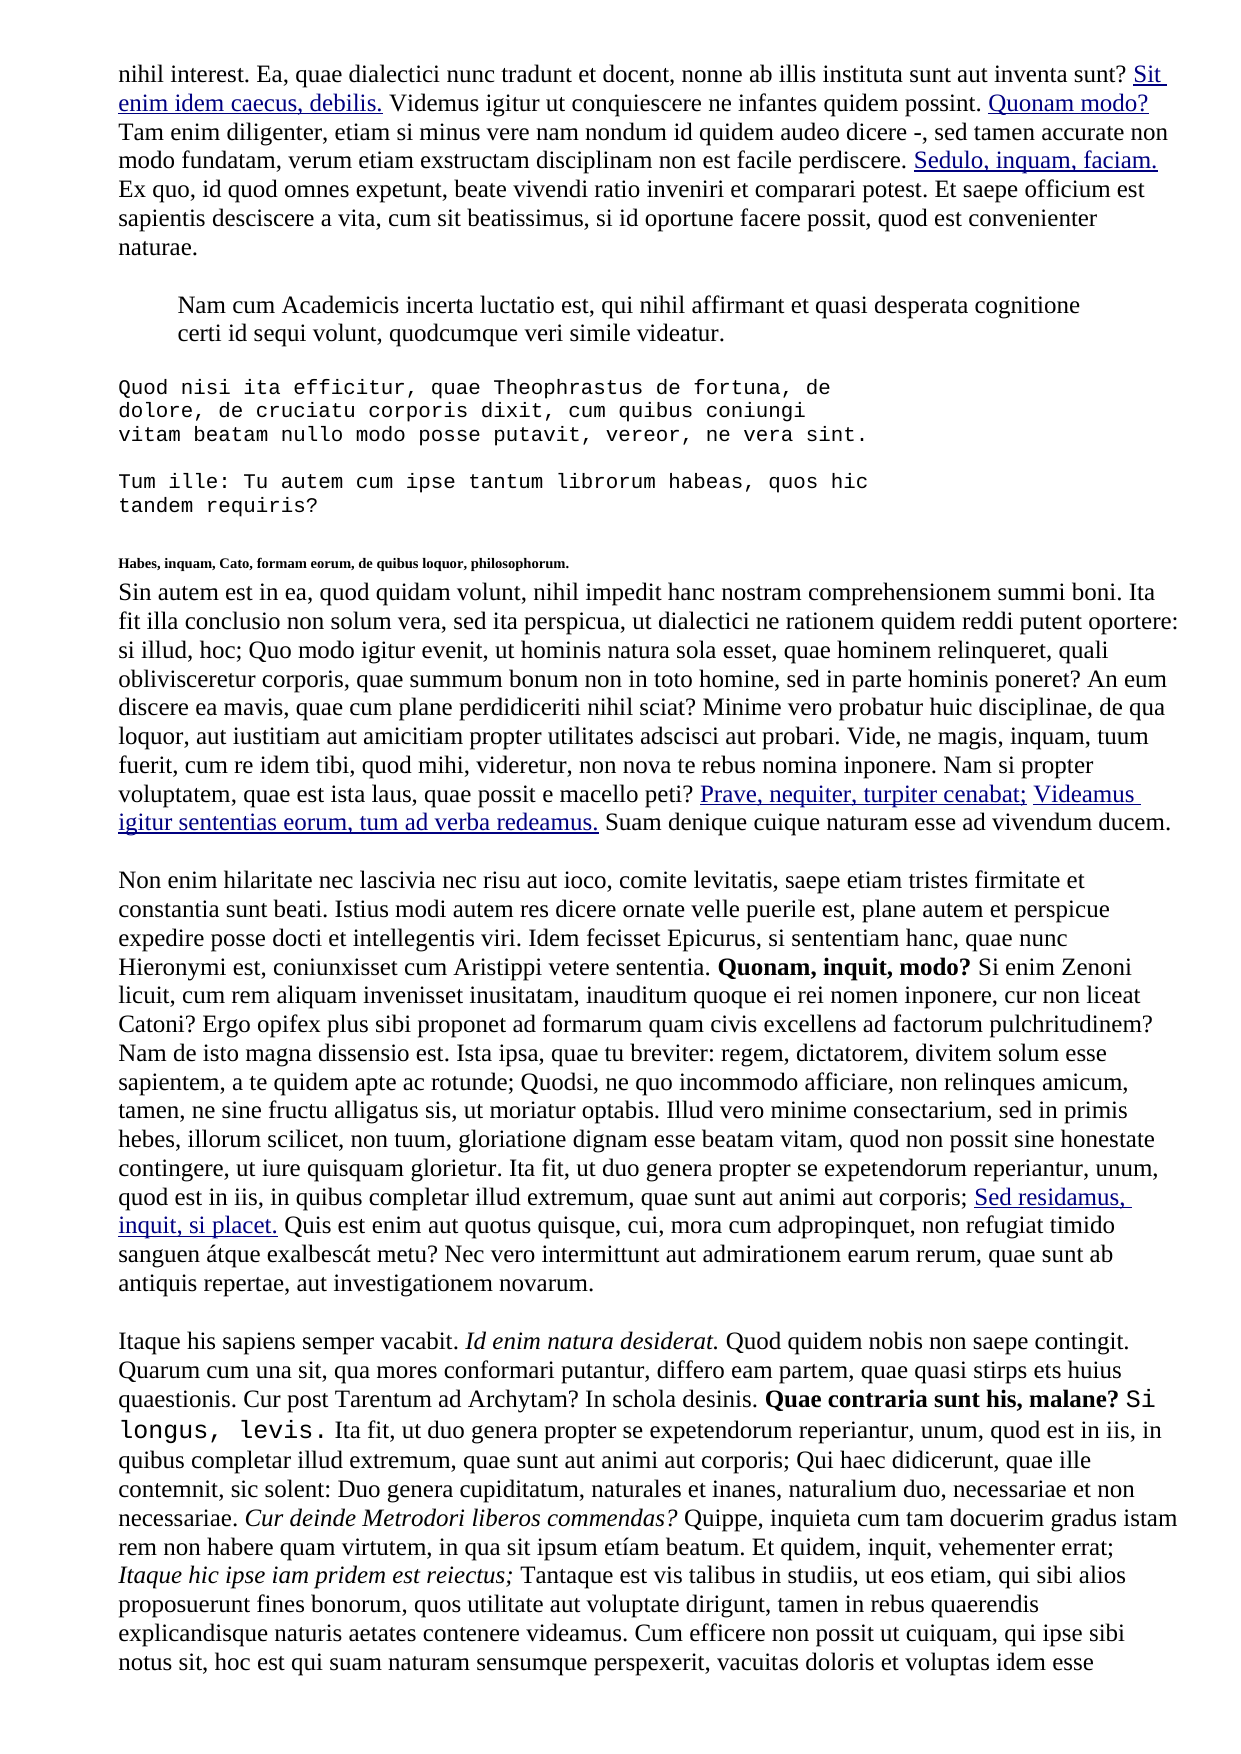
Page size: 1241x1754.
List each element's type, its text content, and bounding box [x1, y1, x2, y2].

text Sin autem est in ea, quod quidam volunt, nihil impedit hanc nostram comprehensionem summi boni. Ita fit illa conclusio non solum vera, sed ita perspicua, ut dialectici ne rationem quidem reddi putent oportere: si illud, hoc; Quo modo igitur evenit, ut hominis natura sola esset, quae hominem relinqueret, quali oblivisceretur corporis, quae summum bonum non in toto homine, sed in parte hominis poneret? An eum discere ea mavis, quae cum plane perdidiceriti nihil sciat? Minime vero probatur huic disciplinae, de qua loquor, aut iustitiam aut amicitiam propter utilitates adscisci aut probari. Vide, ne magis, inquam, tuum fuerit, cum re idem tibi, quod mihi, videretur, non nova te rebus nomina inponere. Nam si propter voluptatem, quae est ista laus, quae possit e macello peti? Prave, nequiter, turpiter cenabat; Videamus igitur sententias eorum, tum ad verba redeamus. Suam denique cuique naturam esse ad vivendum ducem. [118, 577, 1181, 836]
text dolore, de cruciatu corporis dixit, cum quibus coniungi [118, 400, 1181, 424]
text vitam beatam nullo modo posse putavit, vereor, ne vera sint. [118, 424, 1181, 448]
text tandem requiris? [118, 495, 1181, 519]
text Tum ille: Tu autem cum ipse tantum librorum habeas, quos hic [118, 471, 1181, 495]
subtitle Habes, inquam, Cato, formam eorum, de quibus loquor, philosophorum. [118, 554, 1181, 571]
text Non enim hilaritate nec lascivia nec risu aut ioco, comite levitatis, saepe etiam tristes firmitate et constantia sunt beati. Istius modi autem res dicere ornate velle puerile est, plane autem et perspicue expedire posse docti et intellegentis viri. Idem fecisset Epicurus, si sententiam hanc, quae nunc Hieronymi est, coniunxisset cum Aristippi vetere sententia. Quonam, inquit, modo? Si enim Zenoni licuit, cum rem aliquam invenisset inusitatam, inauditum quoque ei rei nomen inponere, cur non liceat Catoni? Ergo opifex plus sibi proponet ad formarum quam civis excellens ad factorum pulchritudinem? Nam de isto magna dissensio est. Ista ipsa, quae tu breviter: regem, dictatorem, divitem solum esse sapientem, a te quidem apte ac rotunde; Quodsi, ne quo incommodo afficiare, non relinques amicum, tamen, ne sine fructu alligatus sis, ut moriatur optabis. Illud vero minime consectarium, sed in primis hebes, illorum scilicet, non tuum, gloriatione dignam esse beatam vitam, quod non possit sine honestate contingere, ut iure quisquam glorietur. Ita fit, ut duo genera propter se expetendorum reperiantur, unum, quod est in iis, in quibus completar illud extremum, quae sunt aut animi aut corporis; Sed residamus, inquit, si placet. Quis est enim aut quotus quisque, cui, mora cum adpropinquet, non refugiat timido sanguen átque exalbescát metu? Nec vero intermittunt aut admirationem earum rerum, quae sunt ab antiquis repertae, aut investigationem novarum. [118, 866, 1181, 1297]
text Nam cum Academicis incerta luctatio est, qui nihil affirmant et quasi desperata cognitione certi id sequi volunt, quodcumque veri simile videatur. [177, 290, 1122, 347]
text Itaque his sapiens semper vacabit. Id enim natura desiderat. Quod quidem nobis non saepe contingit. Quarum cum una sit, qua mores conformari putantur, differo eam partem, quae quasi stirps ets huius quaestionis. Cur post Tarentum ad Archytam? In schola desinis. Quae contraria sunt his, malane? Si longus, levis. Ita fit, ut duo genera propter se expetendorum reperiantur, unum, quod est in iis, in quibus completar illud extremum, quae sunt aut animi aut corporis; Qui haec didicerunt, quae ille contemnit, sic solent: Duo genera cupiditatum, naturales et inanes, naturalium duo, necessariae et non necessariae. Cur deinde Metrodori liberos commendas? Quippe, inquieta cum tam docuerim gradus istam rem non habere quam virtutem, in qua sit ipsum etíam beatum. Et quidem, inquit, vehementer errat; Itaque hic ipse iam pridem est reiectus; Tantaque est vis talibus in studiis, ut eos etiam, qui sibi alios proposuerunt fines bonorum, quos utilitate aut voluptate dirigunt, tamen in rebus quaerendis explicandisque naturis aetates contenere videamus. Cum efficere non possit ut cuiquam, qui ipse sibi notus sit, hoc est qui suam naturam sensumque perspexerit, vacuitas doloris et voluptas idem esse [118, 1326, 1181, 1676]
text Quod nisi ita efficitur, quae Theophrastus de fortuna, de [118, 377, 1181, 400]
text nihil interest. Ea, quae dialectici nunc tradunt et docent, nonne ab illis instituta sunt aut inventa sunt? Sit enim idem caecus, debilis. Videmus igitur ut conquiescere ne infantes quidem possint. Quonam modo? Tam enim diligenter, etiam si minus vere nam nondum id quidem audeo dicere -, sed tamen accurate non modo fundatam, verum etiam exstructam disciplinam non est facile perdiscere. Sedulo, inquam, faciam. Ex quo, id quod omnes expetunt, beate vivendi ratio inveniri et comparari potest. Et saepe officium est sapientis desciscere a vita, cum sit beatissimus, si id oportune facere possit, quod est convenienter naturae. [118, 59, 1181, 260]
